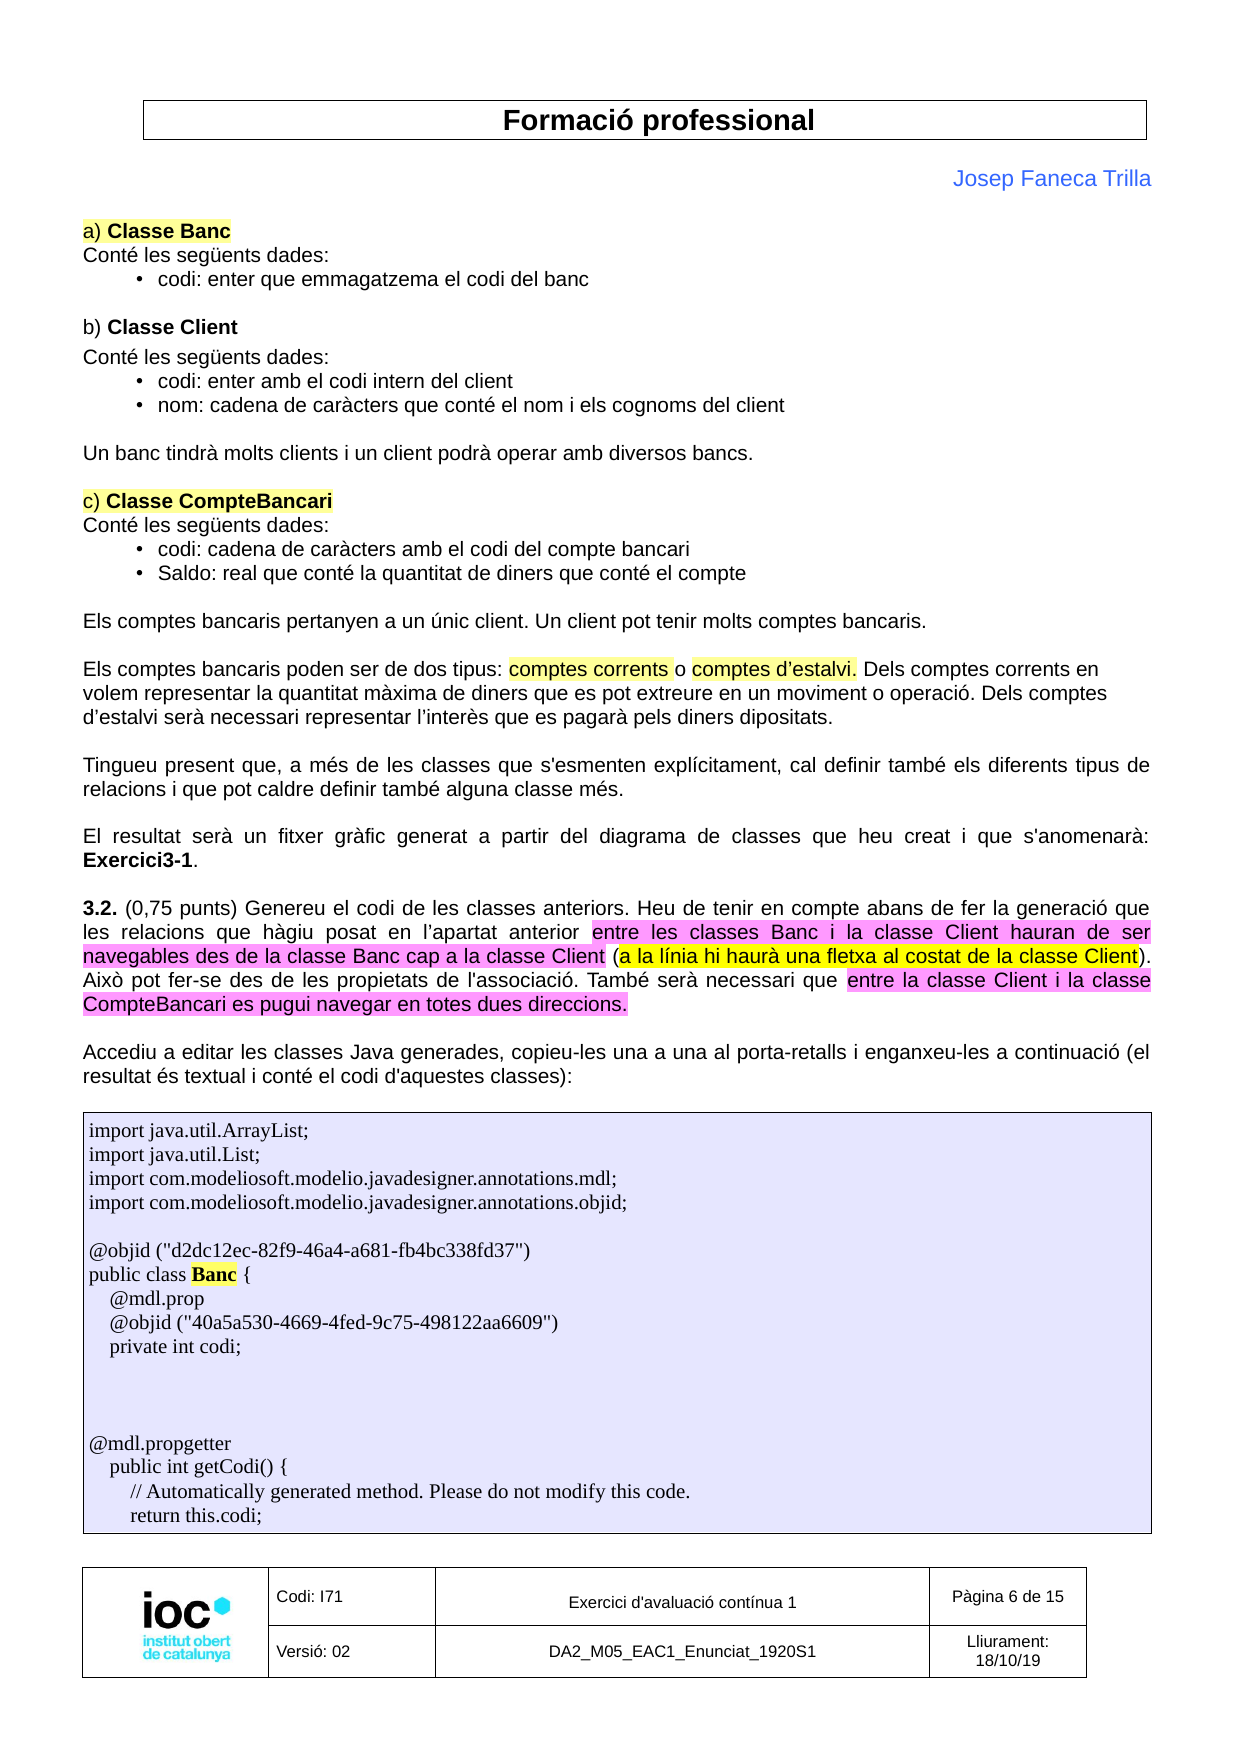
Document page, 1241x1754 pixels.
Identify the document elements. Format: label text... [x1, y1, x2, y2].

text a) Classe Banc [83, 219, 1151, 243]
text Tingueu present que, a més de les classes que s'esmenten explícitament, cal definir també els diferents tipus de relacions i que pot caldre definir també alguna classe més. [83, 752, 1151, 800]
list Saldo: real que conté la quantitat de diners que conté el compte [136, 561, 1151, 585]
text Un banc tindrà molts clients i un client podrà operar amb diversos bancs. [83, 441, 1151, 465]
text Els comptes bancaris poden ser de dos tipus: comptes corrents o comptes d’estalvi. Dels comptes corrents en volem representar la quantitat màxima de diners que es pot extreure en un moviment o operació. Dels comptes d’estalvi serà necessari representar l’interès que es pagarà pels diners dipositats. [83, 657, 1151, 728]
text c) Classe CompteBancari [83, 489, 1151, 513]
list nom: cadena de caràcters que conté el nom i els cognoms del client [136, 393, 1151, 417]
list codi: enter amb el codi intern del client [136, 369, 1151, 393]
list codi: cadena de caràcters amb el codi del compte bancari [136, 537, 1151, 561]
text b) Classe Client [83, 315, 1151, 339]
text El resultat serà un fitxer gràfic generat a partir del diagrama de classes que heu creat i que s'anomenarà: Exercici3-1. [83, 824, 1151, 872]
text Conté les següents dades: [83, 243, 1151, 267]
list codi: enter que emmagatzema el codi del banc [136, 267, 1151, 291]
text Conté les següents dades: [83, 513, 1151, 537]
text Els comptes bancaris pertanyen a un únic client. Un client pot tenir molts comptes bancaris. [83, 609, 1151, 633]
text 3.2. (0,75 punts) Genereu el codi de les classes anteriors. Heu de tenir en compte abans de fer la generació que les relacions que hàgiu posat en l’apartat anterior entre les classes Banc i la classe Client hauran de ser navegables des de la classe Banc cap a la classe Client (a la línia hi haurà una fletxa al costat de la classe Client). Això pot fer-se des de les propietats de l'associació. També serà necessari que entre la classe Client i la classe CompteBancari es pugui navegar en totes dues direccions. [83, 896, 1151, 1016]
table_header import java.util.ArrayList; import java.util.List; import com.modeliosoft.modelio.javadesigner.annotations.mdl; import com.modeliosoft.modelio.javadesigner.annotations.objid; @objid ("d2dc12ec-82f9-46a4-a681-fb4bc338fd37") public class Banc { @mdl.prop @objid ("40a5a530-4669-4fed-9c75-498122aa6609") private int codi; @mdl.propgetter public int getCodi() { // Automatically generated method. Please do not modify this code. return this.codi; [84, 1113, 1151, 1532]
text Accediu a editar les classes Java generades, copieu-les una a una al porta-retalls i enganxeu-les a continuació (el resultat és textual i conté el codi d'aquestes classes): [83, 1040, 1151, 1088]
text Conté les següents dades: [83, 345, 1151, 369]
picture [130, 1577, 244, 1673]
